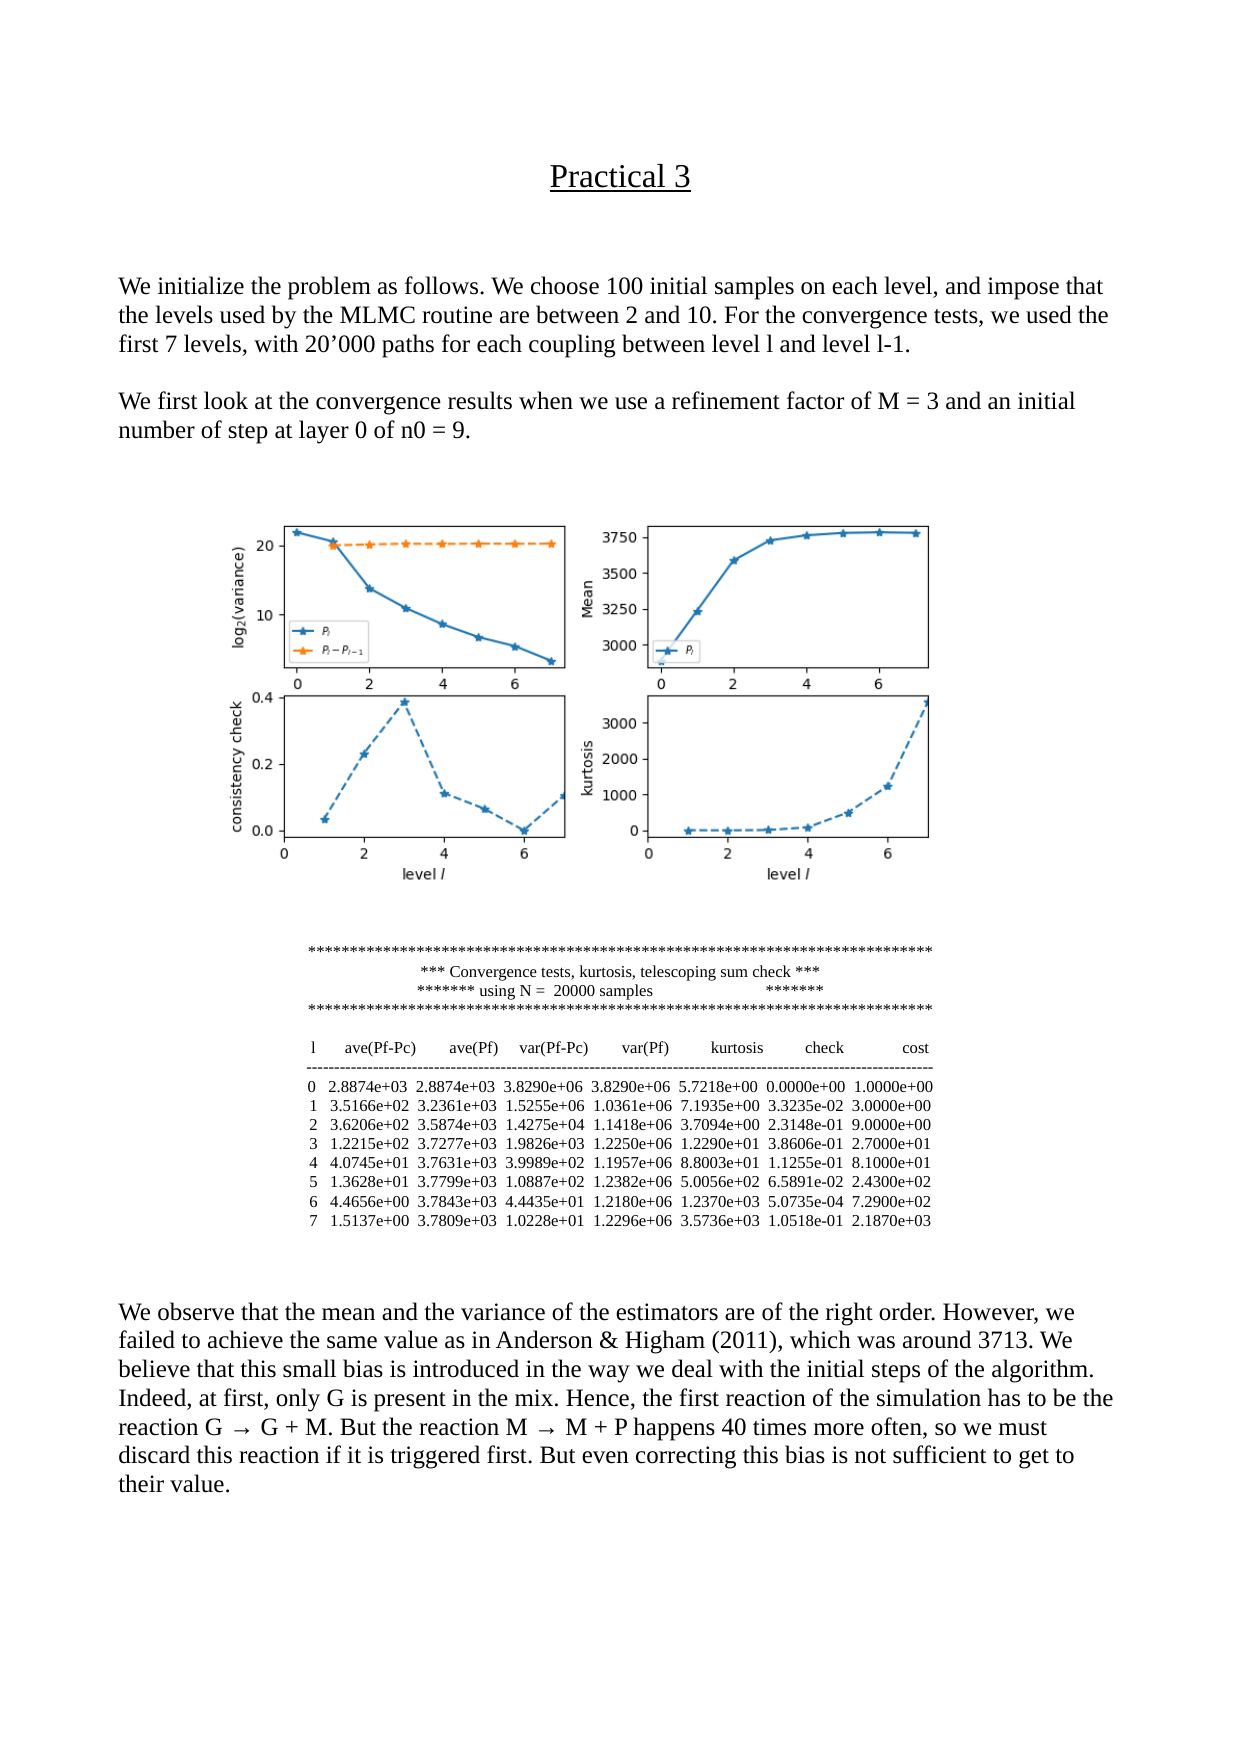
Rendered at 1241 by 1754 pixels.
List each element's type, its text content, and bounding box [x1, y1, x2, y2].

text 7 1.5137e+00 3.7809e+03 1.0228e+01 1.2296e+06 3.5736e+03 1.0518e-01 2.1870e+03 [118, 1211, 1122, 1230]
text *************************************************************************** [118, 1000, 1122, 1019]
text 0 2.8874e+03 2.8874e+03 3.8290e+06 3.8290e+06 5.7218e+00 0.0000e+00 1.0000e+00 [118, 1076, 1122, 1096]
text ----------------------------------------------------------------------------------------------------------------- [118, 1057, 1122, 1076]
text 2 3.6206e+02 3.5874e+03 1.4275e+04 1.1418e+06 3.7094e+00 2.3148e-01 9.0000e+00 [118, 1115, 1122, 1134]
text 1 3.5166e+02 3.2361e+03 1.5255e+06 1.0361e+06 7.1935e+00 3.3235e-02 3.0000e+00 [118, 1096, 1122, 1115]
text Practical 3 [118, 156, 1122, 195]
text 5 1.3628e+01 3.7799e+03 1.0887e+02 1.2382e+06 5.0056e+02 6.5891e-02 2.4300e+02 [118, 1172, 1122, 1191]
text *************************************************************************** [118, 942, 1122, 961]
text ******* using N = 20000 samples ******* [118, 981, 1122, 1000]
text We initialize the problem as follows. We choose 100 initial samples on each level, and impose that the levels used by the MLMC routine are between 2 and 10. For the convergence tests, we used the first 7 levels, with 20’000 paths for each coupling between level l and level l-1. [118, 271, 1122, 358]
text l ave(Pf-Pc) ave(Pf) var(Pf-Pc) var(Pf) kurtosis check cost [118, 1038, 1122, 1057]
text We first look at the convergence results when we use a refinement factor of M = 3 and an initial number of step at layer 0 of n0 = 9. [118, 386, 1122, 444]
text 3 1.2215e+02 3.7277e+03 1.9826e+03 1.2250e+06 1.2290e+01 3.8606e-01 2.7000e+01 [118, 1134, 1122, 1153]
text 4 4.0745e+01 3.7631e+03 3.9989e+02 1.1957e+06 8.8003e+01 1.1255e-01 8.1000e+01 [118, 1153, 1122, 1172]
picture [180, 451, 963, 901]
text *** Convergence tests, kurtosis, telescoping sum check *** [118, 961, 1122, 981]
text 6 4.4656e+00 3.7843e+03 4.4435e+01 1.2180e+06 1.2370e+03 5.0735e-04 7.2900e+02 [118, 1191, 1122, 1211]
text We observe that the mean and the variance of the estimators are of the right order. However, we failed to achieve the same value as in Anderson & Higham (2011), which was around 3713. We believe that this small bias is introduced in the way we deal with the initial steps of the algorithm. Indeed, at first, only G is present in the mix. Hence, the first reaction of the simulation has to be the reaction G → G + M. But the reaction M → M + P happens 40 times more often, so we must discard this reaction if it is triggered first. But even correcting this bias is not sufficient to get to their value. [118, 1297, 1122, 1498]
